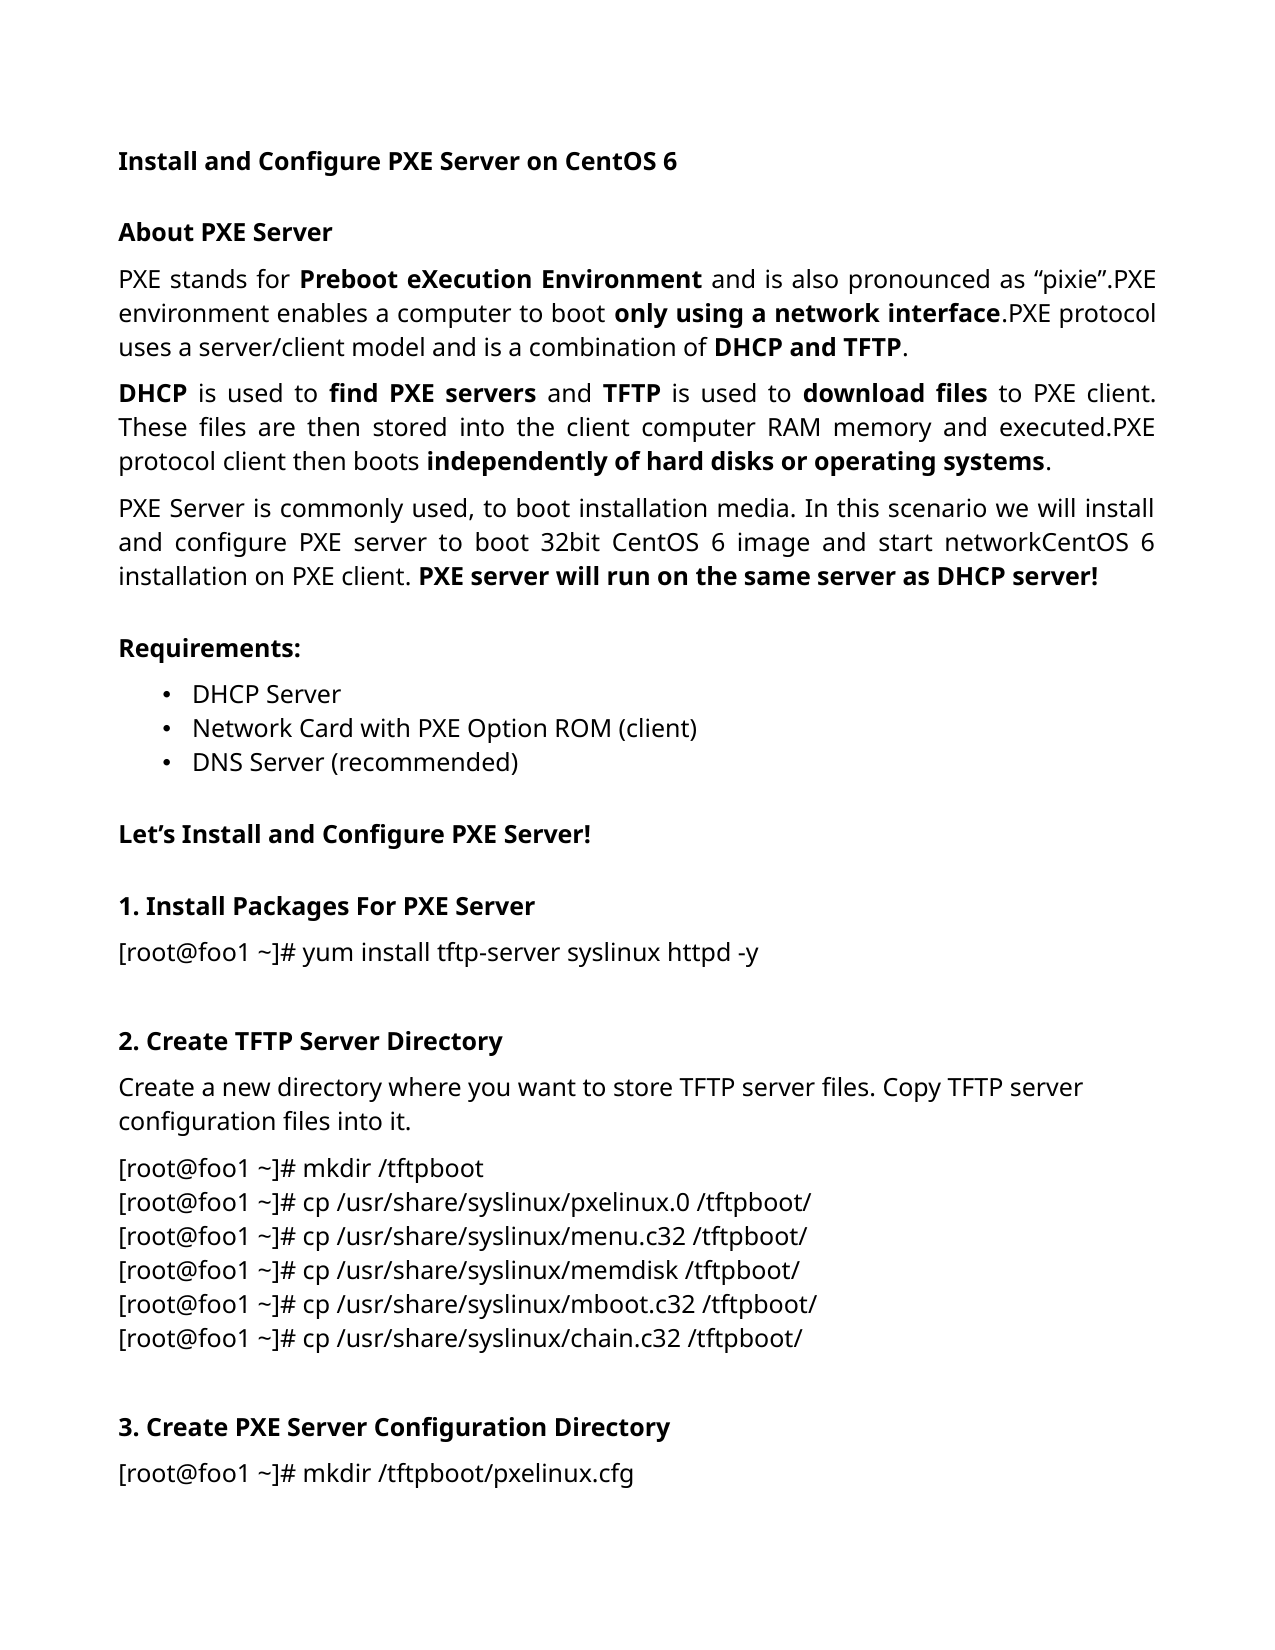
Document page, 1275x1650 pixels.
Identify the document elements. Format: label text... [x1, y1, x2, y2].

text [root@foo1 ~]# cp /usr/share/syslinux/memdisk /tftpboot/ [118, 1253, 1157, 1287]
text [root@foo1 ~]# cp /usr/share/syslinux/mboot.c32 /tftpboot/ [118, 1287, 1157, 1321]
text Create a new directory where you want to store TFTP server files. Copy TFTP server configuration files into it. [118, 1070, 1157, 1138]
subtitle 1. Install Packages For PXE Server [118, 888, 1157, 922]
subtitle Requirements: [118, 630, 1157, 664]
subtitle About PXE Server [118, 215, 1141, 249]
text [root@foo1 ~]# cp /usr/share/syslinux/chain.c32 /tftpboot/ [118, 1321, 1157, 1355]
subtitle Install and Configure PXE Server on CentOS 6 [118, 143, 1157, 177]
text [root@foo1 ~]# cp /usr/share/syslinux/menu.c32 /tftpboot/ [118, 1218, 1157, 1253]
subtitle 2. Create TFTP Server Directory [118, 1023, 1157, 1057]
text [root@foo1 ~]# yum install tftp-server syslinux httpd -y [118, 935, 1157, 969]
text [root@foo1 ~]# cp /usr/share/syslinux/pxelinux.0 /tftpboot/ [118, 1184, 1157, 1218]
subtitle 3. Create PXE Server Configuration Directory [118, 1409, 1157, 1443]
subtitle Let’s Install and Configure PXE Server! [118, 817, 1157, 851]
list DHCP Server [162, 677, 1157, 711]
text DHCP is used to find PXE servers and TFTP is used to download files to PXE client. These files are then stored into the client computer RAM memory and executed.PXE protocol client then boots independently of hard disks or operating systems. [118, 376, 1157, 478]
list Network Card with PXE Option ROM (client) [162, 711, 1157, 745]
text PXE stands for Preboot eXecution Environment and is also pronounced as “pixie”.PXE environment enables a computer to boot only using a network interface.PXE protocol uses a server/client model and is a combination of DHCP and TFTP. [118, 261, 1157, 363]
text PXE Server is commonly used, to boot installation media. In this scenario we will install and configure PXE server to boot 32bit CentOS 6 image and start networkCentOS 6 installation on PXE client. PXE server will run on the same server as DHCP server! [118, 491, 1157, 593]
text [root@foo1 ~]# mkdir /tftpboot [118, 1150, 1157, 1184]
text [root@foo1 ~]# mkdir /tftpboot/pxelinux.cfg [118, 1456, 1157, 1490]
list DNS Server (recommended) [162, 745, 1157, 779]
